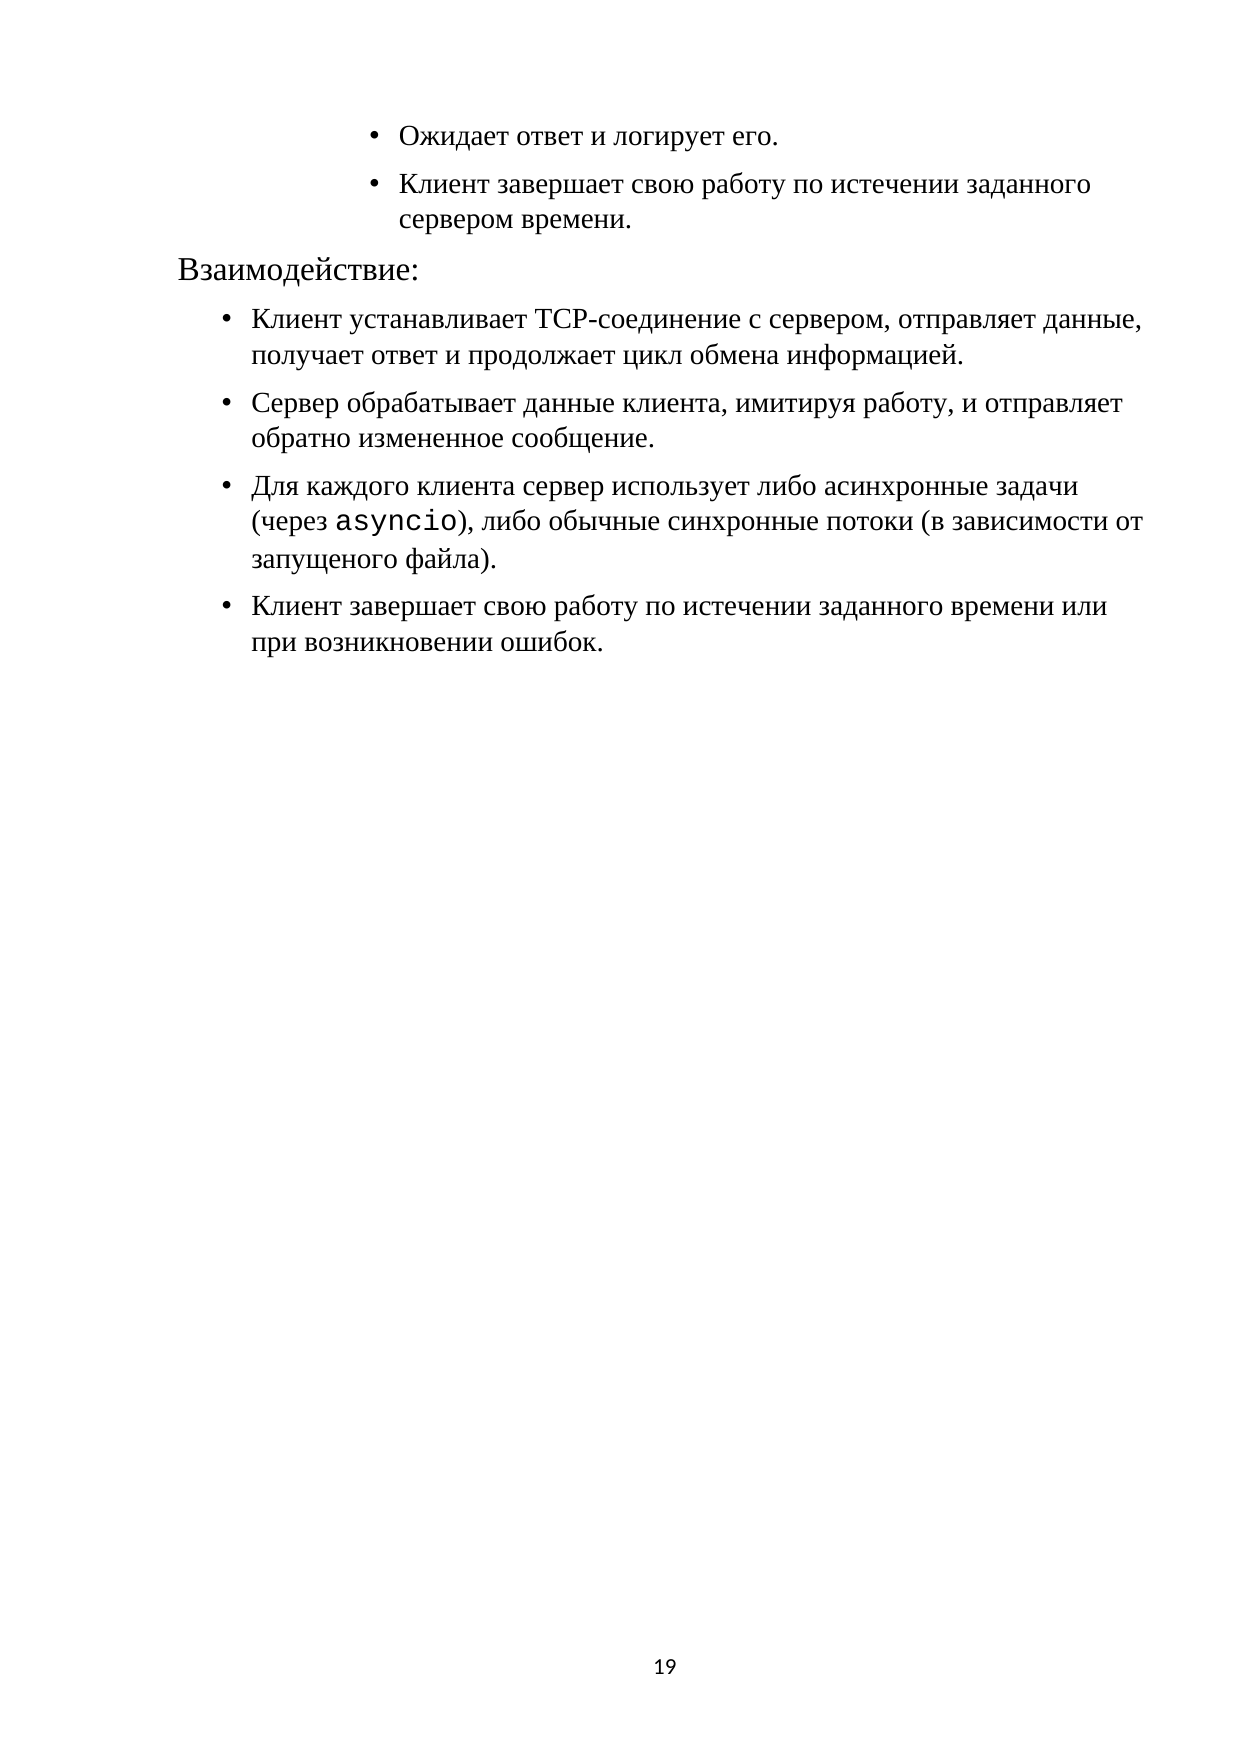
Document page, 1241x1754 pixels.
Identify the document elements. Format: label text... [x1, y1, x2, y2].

list Клиент завершает свою работу по истечении заданного сервером времени. [369, 166, 1152, 235]
text Взаимодействие: [177, 249, 1152, 287]
list Клиент устанавливает TCP-соединение с сервером, отправляет данные, получает ответ и продолжает цикл обмена информацией. [222, 302, 1152, 371]
list Для каждого клиента сервер использует либо асинхронные задачи (через asyncio), либо обычные синхронные потоки (в зависимости от запущеного файла). [222, 468, 1152, 574]
list Клиент завершает свою работу по истечении заданного времени или при возникновении ошибок. [222, 588, 1152, 657]
list Ожидает ответ и логирует его. [369, 118, 1152, 152]
list Сервер обрабатывает данные клиента, имитируя работу, и отправляет обратно измененное сообщение. [222, 385, 1152, 453]
